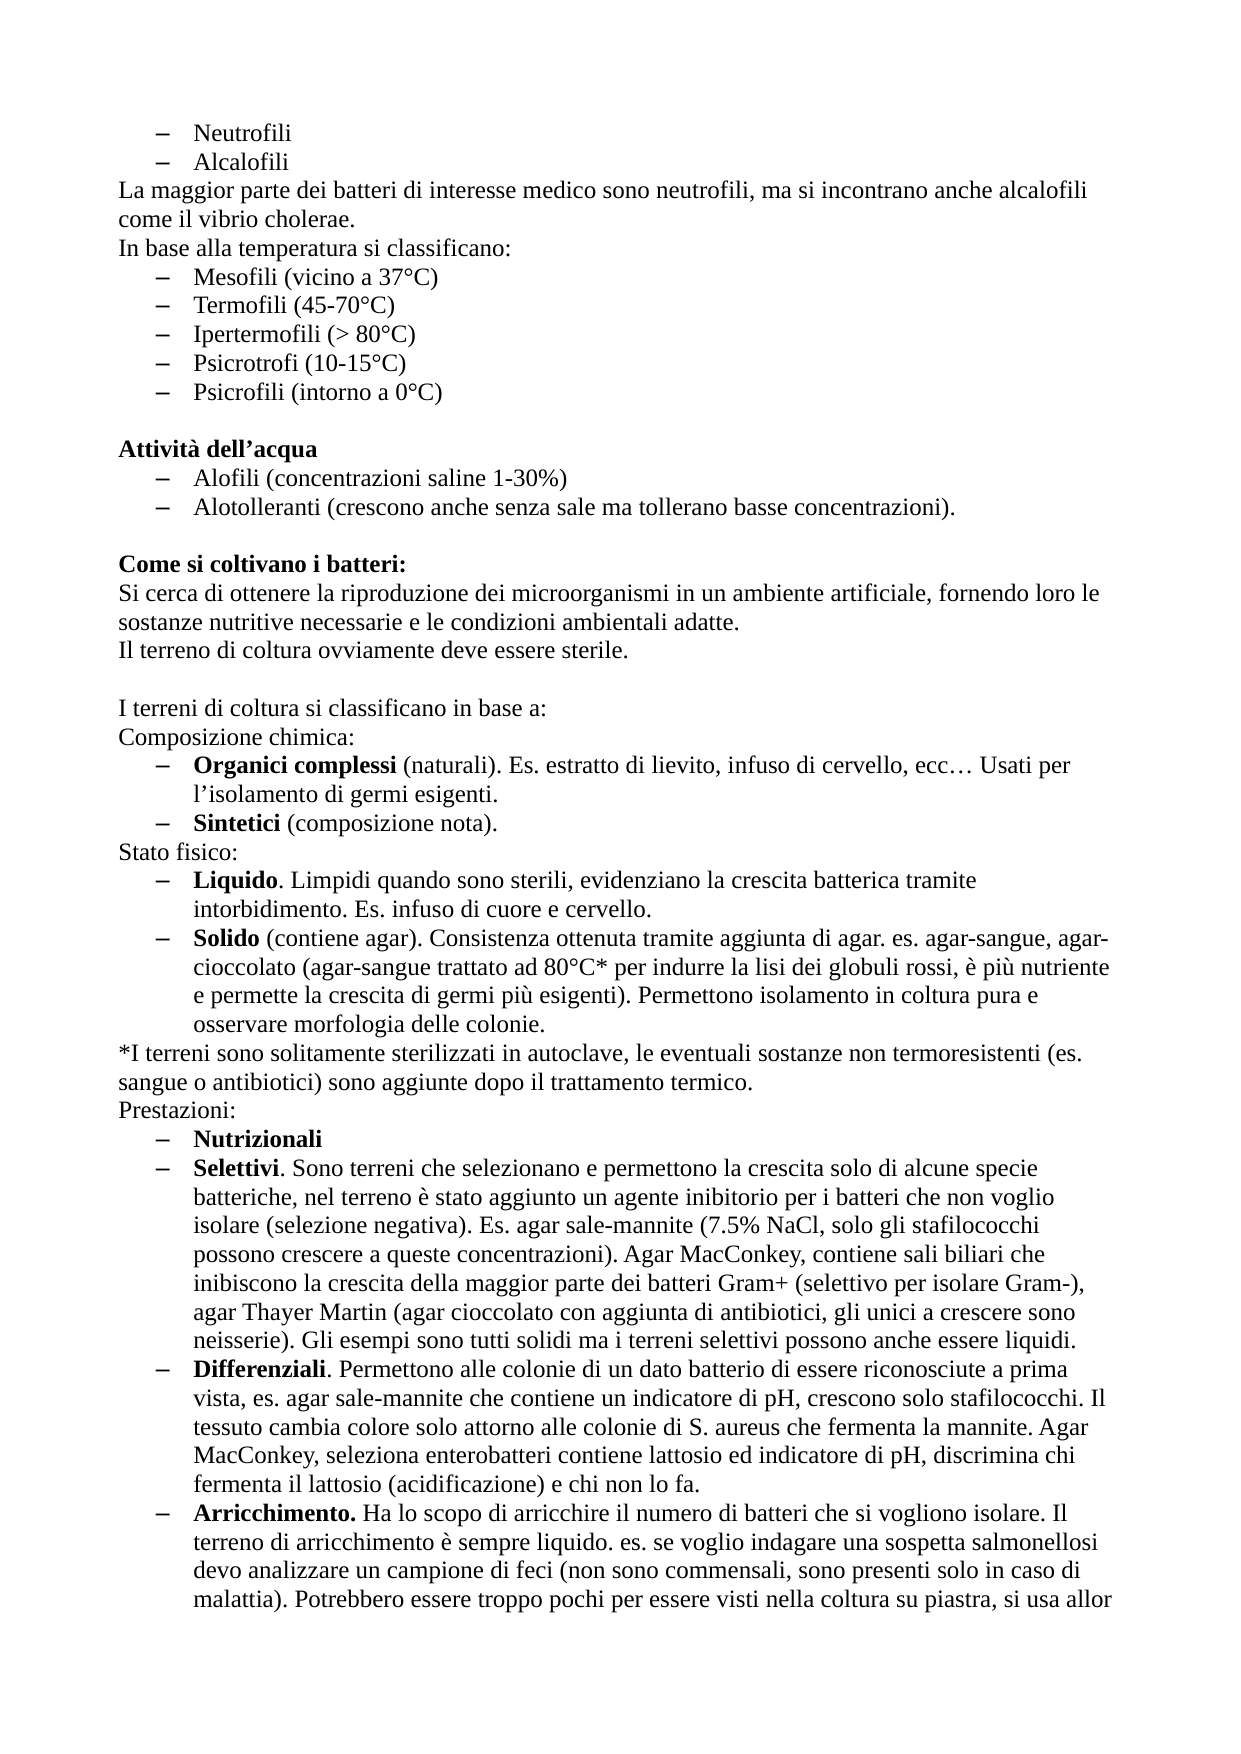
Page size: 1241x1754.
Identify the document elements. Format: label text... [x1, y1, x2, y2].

list Sintetici (composizione nota). [156, 808, 1122, 837]
text Si cerca di ottenere la riproduzione dei microorganismi in un ambiente artificiale, fornendo loro le sostanze nutritive necessarie e le condizioni ambientali adatte. [118, 578, 1122, 636]
list Solido (contiene agar). Consistenza ottenuta tramite aggiunta di agar. es. agar-sangue, agar-cioccolato (agar-sangue trattato ad 80°C* per indurre la lisi dei globuli rossi, è più nutriente e permette la crescita di germi più esigenti). Permettono isolamento in coltura pura e osservare morfologia delle colonie. [156, 923, 1122, 1038]
text La maggior parte dei batteri di interesse medico sono neutrofili, ma si incontrano anche alcalofili come il vibrio cholerae. [118, 176, 1122, 233]
list Nutrizionali [156, 1124, 1122, 1153]
list Organici complessi (naturali). Es. estratto di lievito, infuso di cervello, ecc… Usati per l’isolamento di germi esigenti. [156, 751, 1122, 808]
list Differenziali. Permettono alle colonie di un dato batterio di essere riconosciute a prima vista, es. agar sale-mannite che contiene un indicatore di pH, crescono solo stafilococchi. Il tessuto cambia colore solo attorno alle colonie di S. aureus che fermenta la mannite. Agar MacConkey, seleziona enterobatteri contiene lattosio ed indicatore di pH, discrimina chi fermenta il lattosio (acidificazione) e chi non lo fa. [156, 1354, 1122, 1498]
text Stato fisico: [118, 837, 1122, 866]
list Mesofili (vicino a 37°C) [156, 262, 1122, 291]
list Neutrofili [156, 118, 1122, 147]
text Il terreno di coltura ovviamente deve essere sterile. [118, 636, 1122, 664]
list Selettivi. Sono terreni che selezionano e permettono la crescita solo di alcune specie batteriche, nel terreno è stato aggiunto un agente inibitorio per i batteri che non voglio isolare (selezione negativa). Es. agar sale-mannite (7.5% NaCl, solo gli stafilococchi possono crescere a queste concentrazioni). Agar MacConkey, contiene sali biliari che inibiscono la crescita della maggior parte dei batteri Gram+ (selettivo per isolare Gram-), agar Thayer Martin (agar cioccolato con aggiunta di antibiotici, gli unici a crescere sono neisserie). Gli esempi sono tutti solidi ma i terreni selettivi possono anche essere liquidi. [156, 1153, 1122, 1354]
list Psicrofili (intorno a 0°C) [156, 377, 1122, 406]
list Psicrotrofi (10-15°C) [156, 348, 1122, 377]
text Come si coltivano i batteri: [118, 549, 1122, 578]
text Composizione chimica: [118, 722, 1122, 751]
list Termofili (45-70°C) [156, 291, 1122, 319]
text Attività dell’acqua [118, 434, 1122, 463]
list Liquido. Limpidi quando sono sterili, evidenziano la crescita batterica tramite intorbidimento. Es. infuso di cuore e cervello. [156, 866, 1122, 923]
list Ipertermofili (> 80°C) [156, 319, 1122, 348]
text In base alla temperatura si classificano: [118, 233, 1122, 262]
list Arricchimento. Ha lo scopo di arricchire il numero di batteri che si vogliono isolare. Il terreno di arricchimento è sempre liquido. es. se voglio indagare una sospetta salmonellosi devo analizzare un campione di feci (non sono commensali, sono presenti solo in caso di malattia). Potrebbero essere troppo pochi per essere visti nella coltura su piastra, si usa allor [156, 1498, 1122, 1613]
list Alcalofili [156, 147, 1122, 176]
list Alofili (concentrazioni saline 1-30%) [156, 463, 1122, 492]
text *I terreni sono solitamente sterilizzati in autoclave, le eventuali sostanze non termoresistenti (es. sangue o antibiotici) sono aggiunte dopo il trattamento termico. [118, 1038, 1122, 1096]
list Alotolleranti (crescono anche senza sale ma tollerano basse concentrazioni). [156, 492, 1122, 521]
text Prestazioni: [118, 1096, 1122, 1124]
text I terreni di coltura si classificano in base a: [118, 693, 1122, 722]
